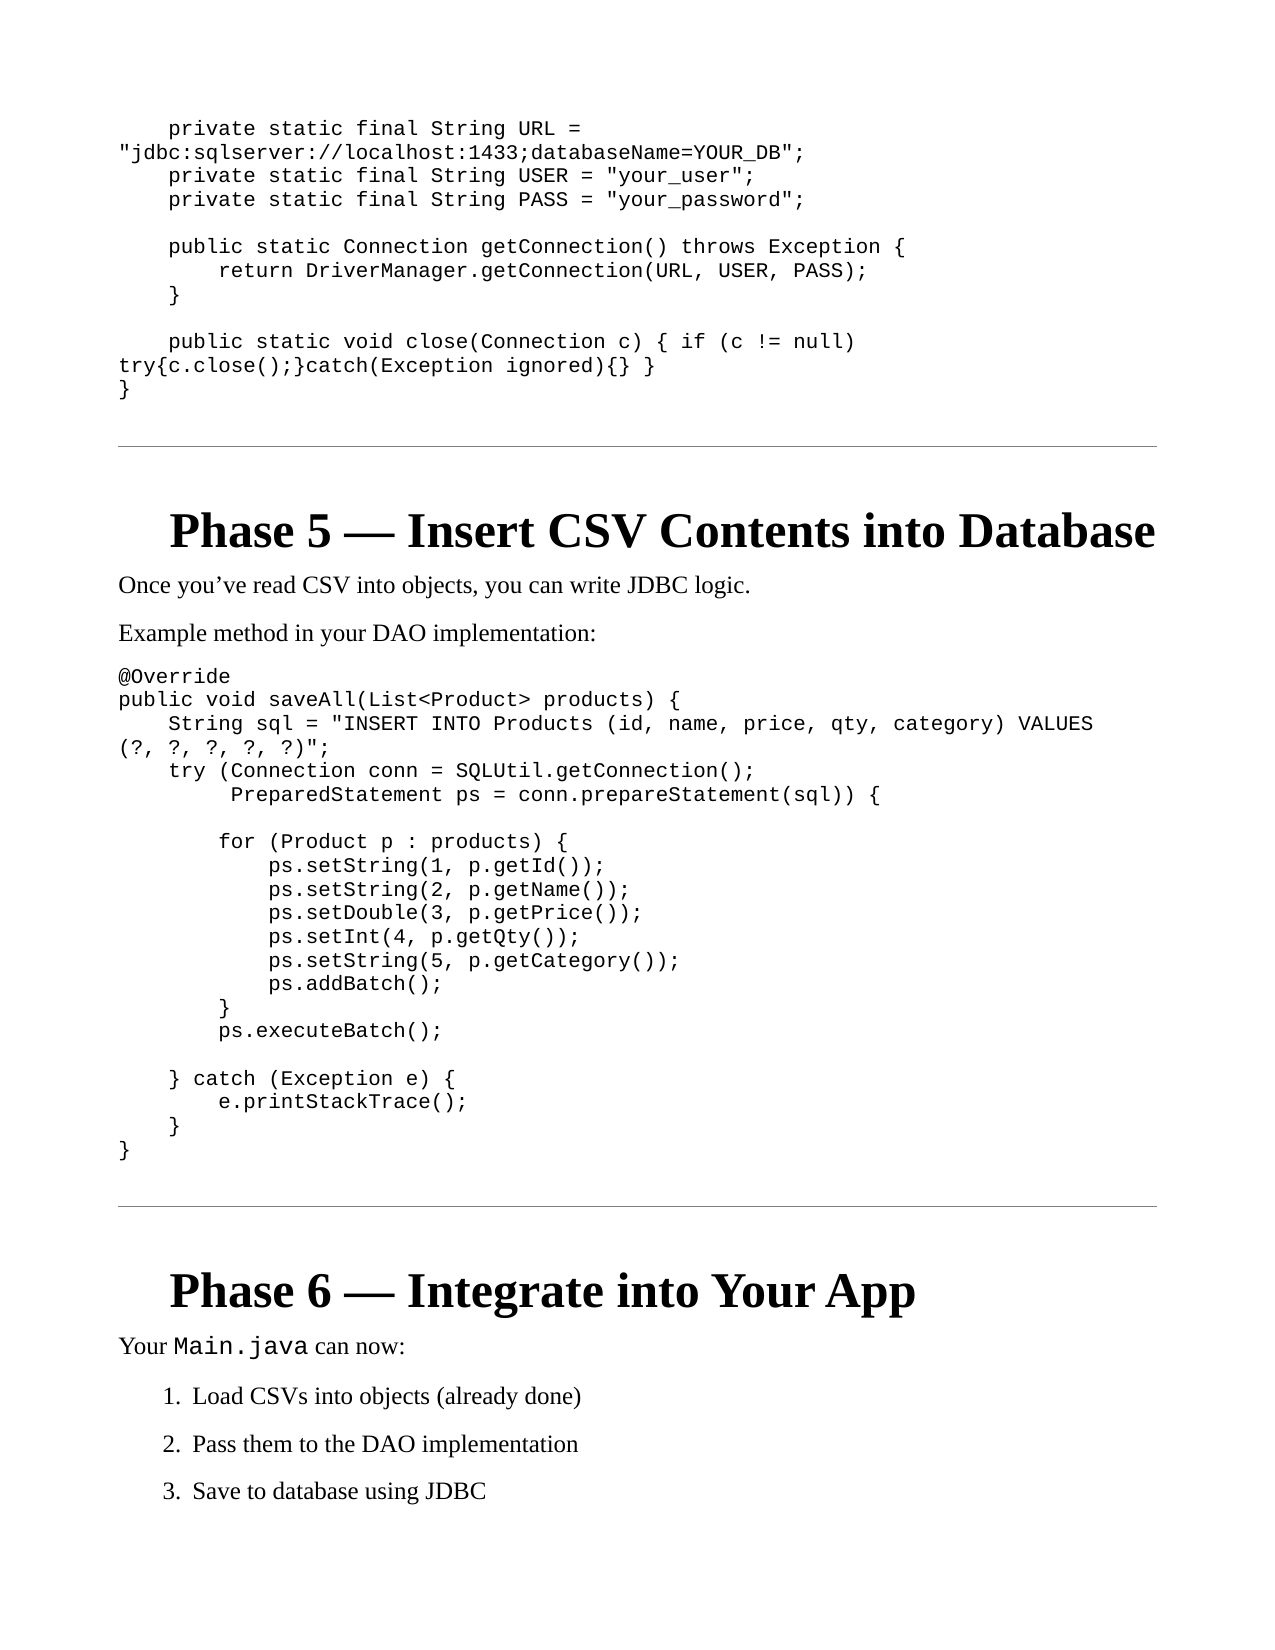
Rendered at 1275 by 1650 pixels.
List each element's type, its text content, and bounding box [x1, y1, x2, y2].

text PreparedStatement ps = conn.prepareStatement(sql)) { [118, 784, 1157, 808]
text e.printStackTrace(); [118, 1091, 1157, 1115]
text ps.setDouble(3, p.getPrice()); [118, 902, 1157, 926]
text for (Product p : products) { [118, 831, 1157, 855]
text ps.addBatch(); [118, 973, 1157, 997]
text private static final String URL = "jdbc:sqlserver://localhost:1433;databaseName=YOUR_DB"; [118, 118, 1157, 165]
subtitle 🧩 Phase 5 — Insert CSV Contents into Database [118, 501, 1157, 558]
text public void saveAll(List<Product> products) { [118, 689, 1157, 713]
list Pass them to the DAO implementation [162, 1429, 1157, 1457]
text @Override [118, 666, 1157, 689]
text ps.setInt(4, p.getQty()); [118, 926, 1157, 949]
text private static final String USER = "your_user"; [118, 165, 1157, 189]
text Example method in your DAO implementation: [118, 618, 1157, 647]
text } catch (Exception e) { [118, 1068, 1157, 1091]
text ps.setString(5, p.getCategory()); [118, 949, 1157, 973]
text ps.executeBatch(); [118, 1021, 1157, 1044]
text String sql = "INSERT INTO Products (id, name, price, qty, category) VALUES (?, ?, ?, ?, ?)"; [118, 713, 1157, 760]
text Your Main.java can now: [118, 1331, 1157, 1362]
text try (Connection conn = SQLUtil.getConnection(); [118, 760, 1157, 784]
text } [118, 1115, 1157, 1139]
subtitle 🔁 Phase 6 — Integrate into Your App [118, 1261, 1157, 1319]
list Save to database using JDBC [162, 1476, 1157, 1505]
text public static Connection getConnection() throws Exception { [118, 236, 1157, 260]
text Once you’ve read CSV into objects, you can write JDBC logic. [118, 571, 1157, 599]
list Load CSVs into objects (already done) [162, 1381, 1157, 1410]
text ps.setString(2, p.getName()); [118, 879, 1157, 902]
text private static final String PASS = "your_password"; [118, 189, 1157, 213]
text } [118, 1139, 1157, 1162]
text } [118, 378, 1157, 402]
text ps.setString(1, p.getId()); [118, 855, 1157, 879]
text public static void close(Connection c) { if (c != null) try{c.close();}catch(Exception ignored){} } [118, 331, 1157, 378]
text } [118, 284, 1157, 307]
text return DriverManager.getConnection(URL, USER, PASS); [118, 260, 1157, 284]
text } [118, 997, 1157, 1021]
